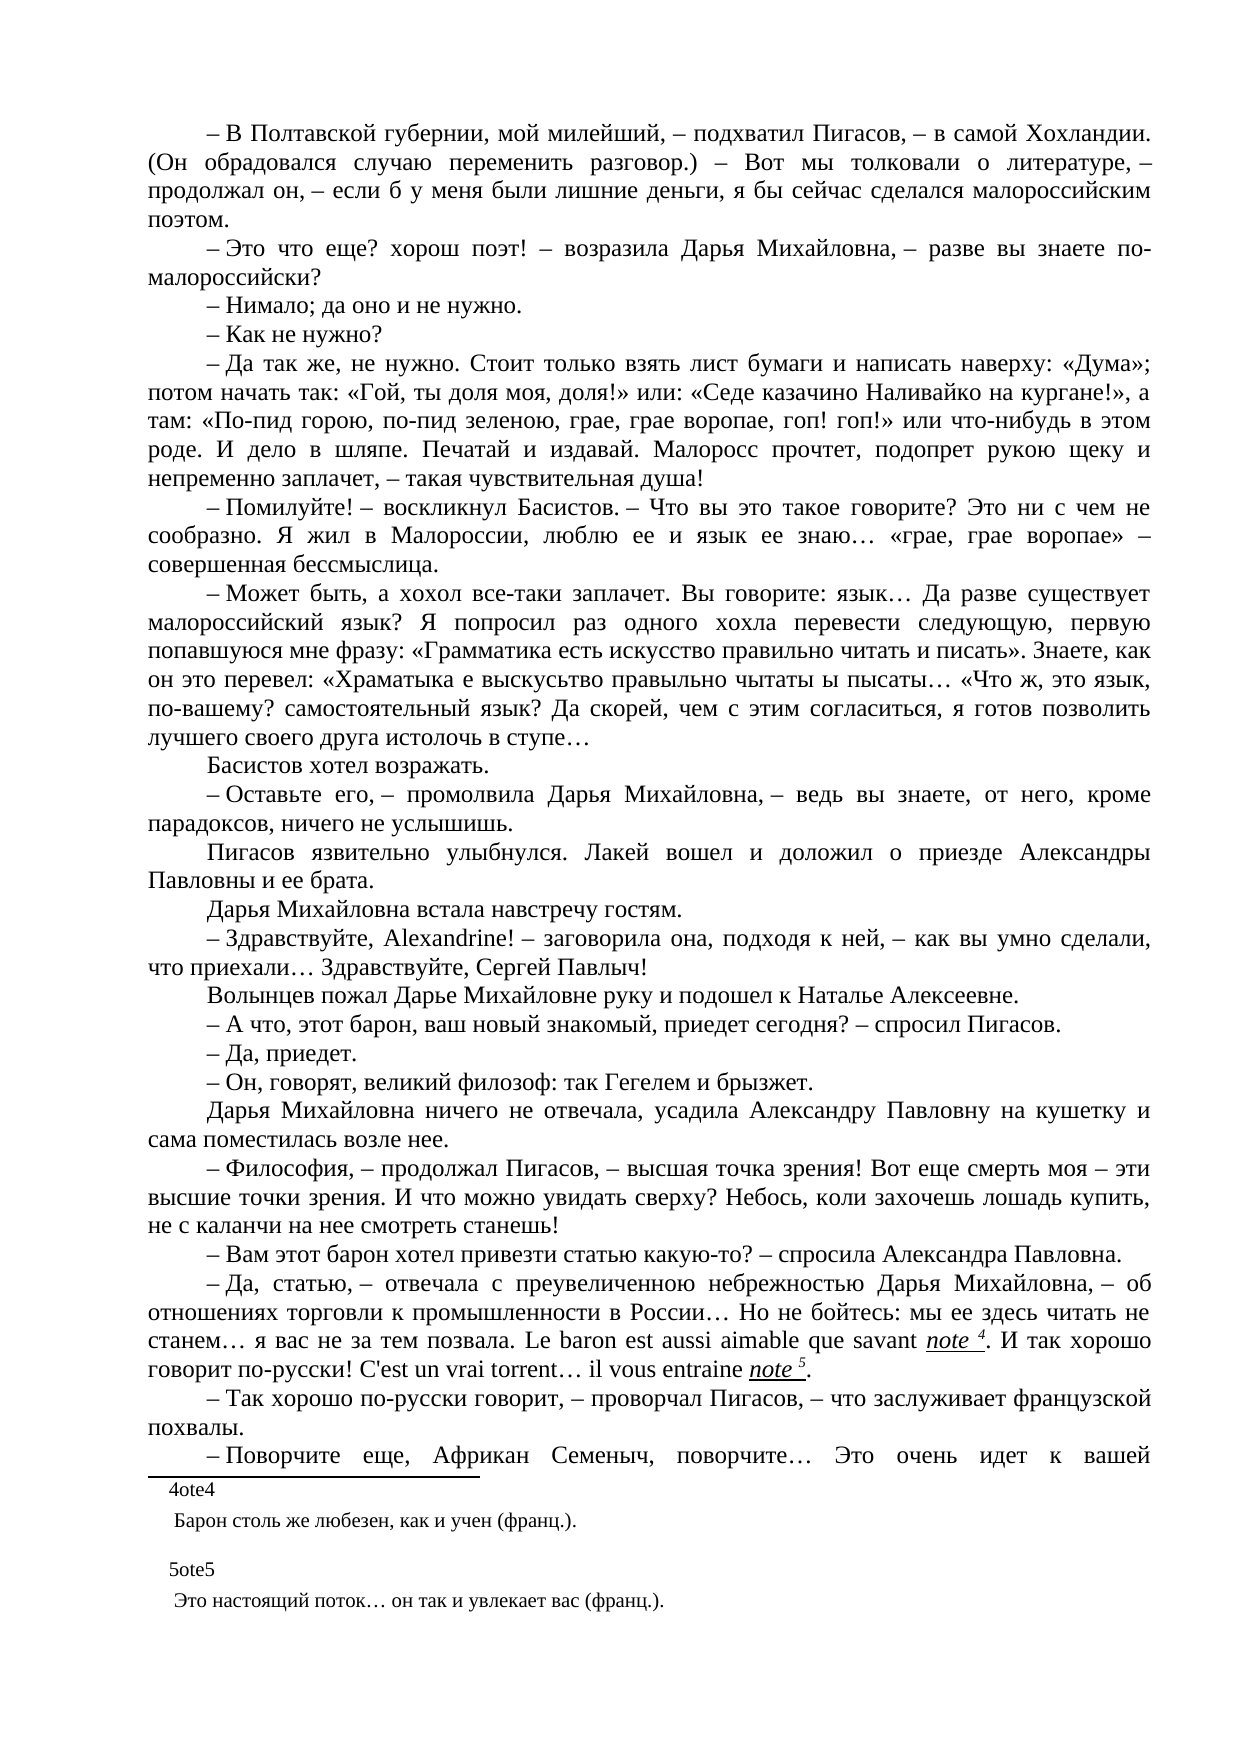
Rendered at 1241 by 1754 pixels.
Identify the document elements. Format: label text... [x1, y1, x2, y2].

text – Как не нужно? [148, 319, 1152, 348]
text – А что, этот барон, ваш новый знакомый, приедет сегодня? – спросил Пигасов. [148, 1009, 1152, 1038]
text – Да, приедет. [148, 1038, 1152, 1067]
text – Здравствуйте, Аlexandrine! – заговорила она, подходя к ней, – как вы умно сделали, что приехали… Здравствуйте, Сергей Павлыч! [148, 923, 1152, 981]
text – Да так же, не нужно. Стоит только взять лист бумаги и написать наверху: «Дума»; потом начать так: «Гой, ты доля моя, доля!» или: «Седе казачино Наливайко на кургане!», а там: «По-пид горою, по-пид зеленою, грае, грае воропае, гоп! гоп!» или что-нибудь в этом роде. И дело в шляпе. Печатай и издавай. Малоросс прочтет, подопрет рукою щеку и непременно заплачет, – такая чувствительная душа! [148, 348, 1152, 492]
text Это настоящий поток… он так и увлекает вас (франц.). [148, 1588, 1152, 1612]
text – В Полтавской губернии, мой милейший, – подхватил Пигасов, – в самой Хохландии. (Он обрадовался случаю переменить разговор.) – Вот мы толковали о литературе, – продолжал он, – если б у меня были лишние деньги, я бы сейчас сделался малороссийским поэтом. [148, 118, 1152, 233]
text – Да, статью, – отвечала с преувеличенною небрежностью Дарья Михайловна, – об отношениях торговли к промышленности в России… Но не бойтесь: мы ее здесь читать не станем… я вас не за тем позвала. Le baron est aussi aimable que savant note . И так хорошо говорит по-русски! C'est un vrai torrent… il vous entraine note . [148, 1268, 1152, 1383]
text Барон столь же любезен, как и учен (франц.). [148, 1508, 1152, 1532]
text – Помилуйте! – воскликнул Басистов. – Что вы это такое говорите? Это ни с чем не сообразно. Я жил в Малороссии, люблю ее и язык ее знаю… «грае, грае воропае» – совершенная бессмыслица. [148, 492, 1152, 578]
text – Это что еще? хорош поэт! – возразила Дарья Михайловна, – разве вы знаете по-малороссийски? [148, 233, 1152, 291]
text ote4 [148, 1477, 1152, 1508]
text – Может быть, а хохол все-таки заплачет. Вы говорите: язык… Да разве существует малороссийский язык? Я попросил раз одного хохла перевести следующую, первую попавшуюся мне фразу: «Грамматика есть искусство правильно читать и писать». Знаете, как он это перевел: «Храматыка е выскусьтво правыльно чытаты ы пысаты… «Что ж, это язык, по-вашему? самостоятельный язык? Да скорей, чем с этим согласиться, я готов позволить лучшего своего друга истолочь в ступе… [148, 578, 1152, 751]
text – Философия, – продолжал Пигасов, – высшая точка зрения! Вот еще смерть моя – эти высшие точки зрения. И что можно увидать сверху? Небось, коли захочешь лошадь купить, не с каланчи на нее смотреть станешь! [148, 1153, 1152, 1239]
text – Он, говорят, великий филозоф: так Гегелем и брызжет. [148, 1067, 1152, 1096]
text Дарья Михайловна встала навстречу гостям. [148, 894, 1152, 923]
text – Нимало; да оно и не нужно. [148, 291, 1152, 319]
text Пигасов язвительно улыбнулся. Лакей вошел и доложил о приезде Александры Павловны и ее брата. [148, 837, 1152, 894]
text – Поворчите еще, Африкан Семеныч, поворчите… Это очень идет к вашей [148, 1441, 1152, 1469]
text Басистов хотел возражать. [148, 751, 1152, 779]
text Дарья Михайловна ничего не отвечала, усадила Александру Павловну на кушетку и сама поместилась возле нее. [148, 1096, 1152, 1153]
text – Вам этот барон хотел привезти статью какую-то? – спросила Александра Павловна. [148, 1239, 1152, 1268]
text – Так хорошо по-русски говорит, – проворчал Пигасов, – что заслуживает французской похвалы. [148, 1383, 1152, 1441]
text – Оставьте его, – промолвила Дарья Михайловна, – ведь вы знаете, от него, кроме парадоксов, ничего не услышишь. [148, 779, 1152, 837]
text Волынцев пожал Дарье Михайловне руку и подошел к Наталье Алексеевне. [148, 981, 1152, 1009]
text ote5 [148, 1556, 1152, 1588]
